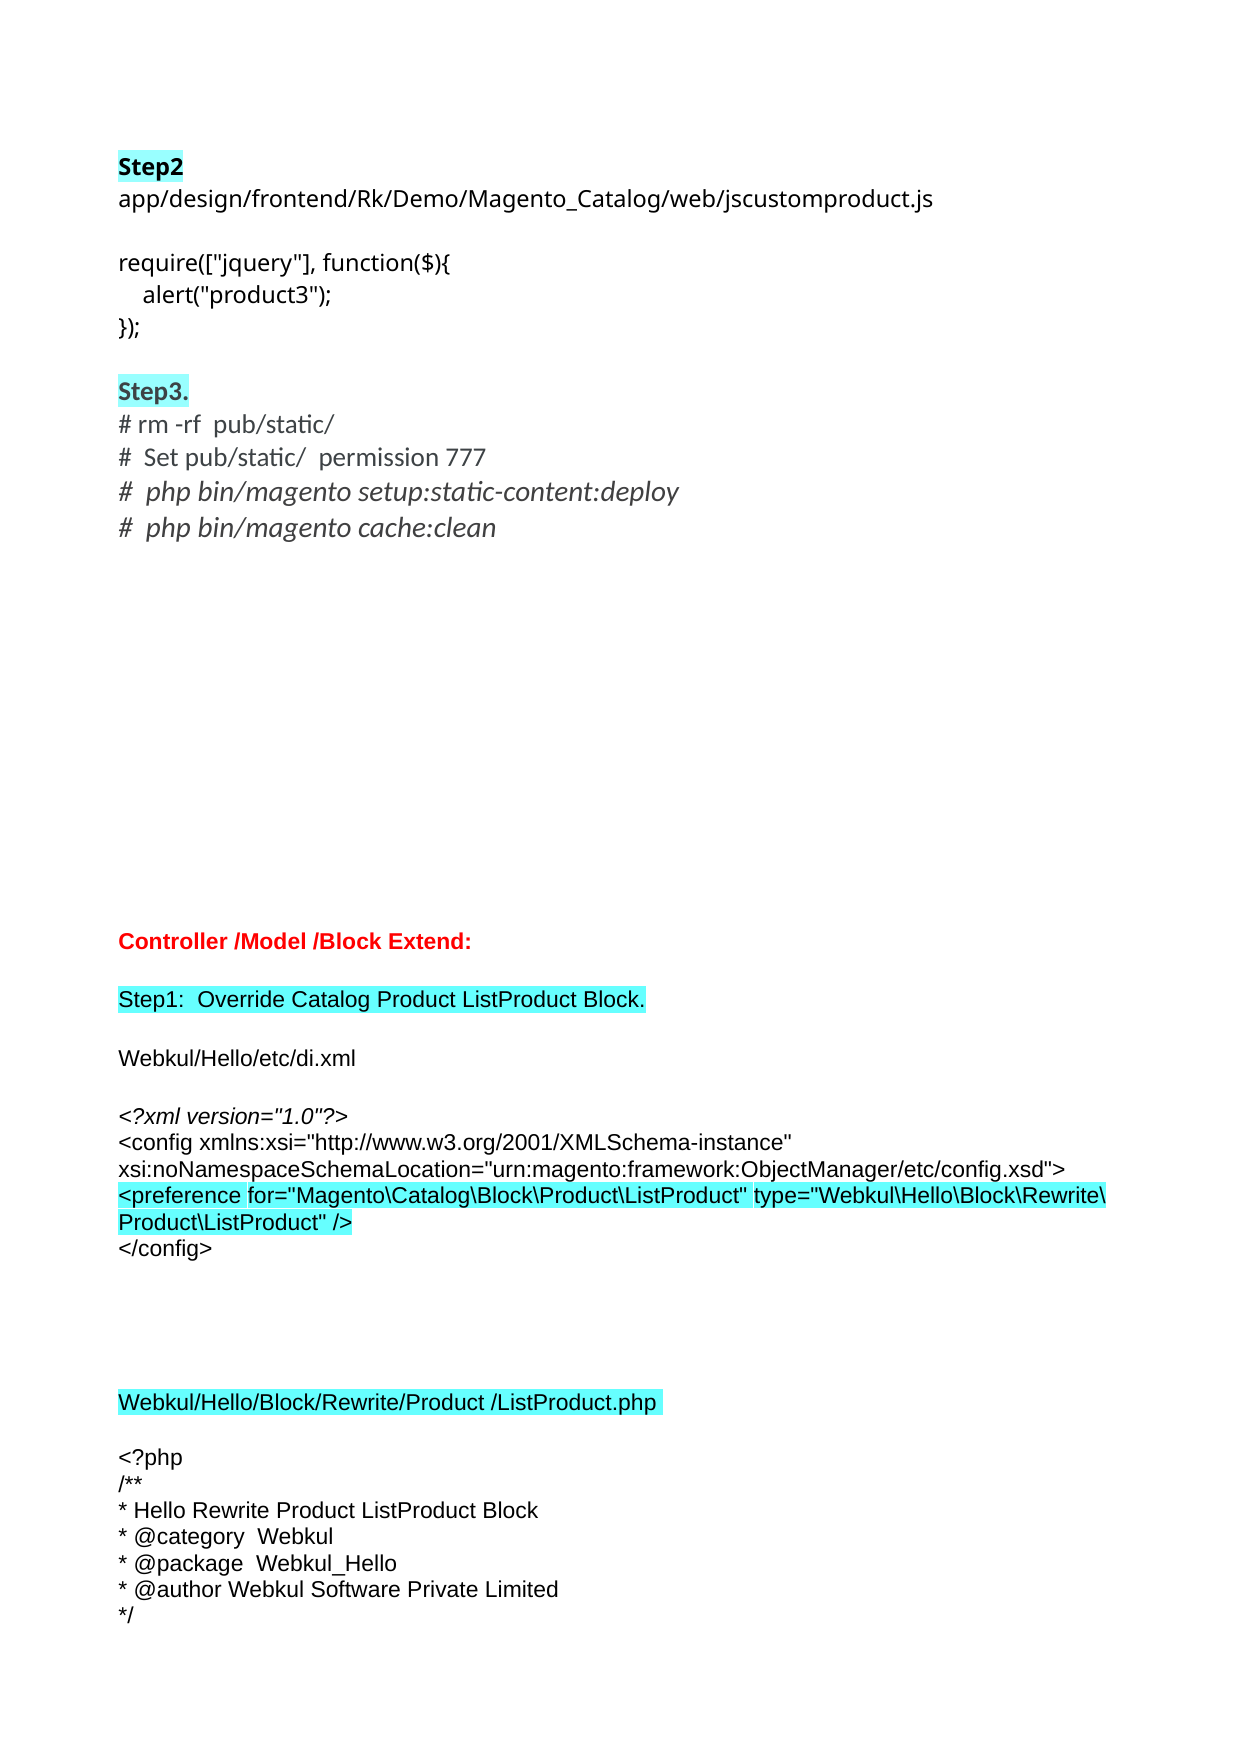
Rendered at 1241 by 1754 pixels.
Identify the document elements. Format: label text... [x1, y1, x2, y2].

text Step3. [118, 374, 1122, 407]
text * Hello Rewrite Product ListProduct Block [118, 1497, 1122, 1523]
text # Set pub/static/ permission 777 [118, 440, 1122, 473]
text Controller /Model /Block Extend: [118, 928, 1122, 954]
text */ [118, 1602, 1122, 1629]
text <?xml version="1.0"?> [118, 1103, 1122, 1129]
text Step2 [118, 150, 1122, 182]
text /** [118, 1471, 1122, 1497]
text </config> [118, 1235, 1122, 1261]
subtitle Step1: Override Catalog Product ListProduct Block. [118, 986, 1122, 1013]
text app/design/frontend/Rk/Demo/Magento_Catalog/web/jscustomproduct.js [118, 182, 1122, 214]
text <config xmlns:xsi="http://www.w3.org/2001/XMLSchema-instance" xsi:noNamespaceSchemaLocation="urn:magento:framework:ObjectManager/etc/config.xsd"> [118, 1129, 1122, 1182]
text <preference for="Magento\Catalog\Block\Product\ListProduct" type="Webkul\Hello\Block\Rewrite\Product\ListProduct" /> [118, 1182, 1122, 1235]
text <?php [118, 1444, 1122, 1471]
text # rm -rf pub/static/ [118, 407, 1122, 440]
text * @package Webkul_Hello [118, 1549, 1122, 1576]
text # php bin/magento setup:static-content:deploy [118, 473, 1122, 509]
text # php bin/magento cache:clean [118, 509, 1122, 544]
text Webkul/Hello/etc/di.xml [118, 1045, 1122, 1071]
text Webkul/Hello/Block/Rewrite/Product /ListProduct.php [118, 1389, 1122, 1415]
text * @category Webkul [118, 1523, 1122, 1549]
text * @author Webkul Software Private Limited [118, 1576, 1122, 1602]
text require(["jquery"], function($){ alert("product3"); }); [118, 246, 1122, 342]
